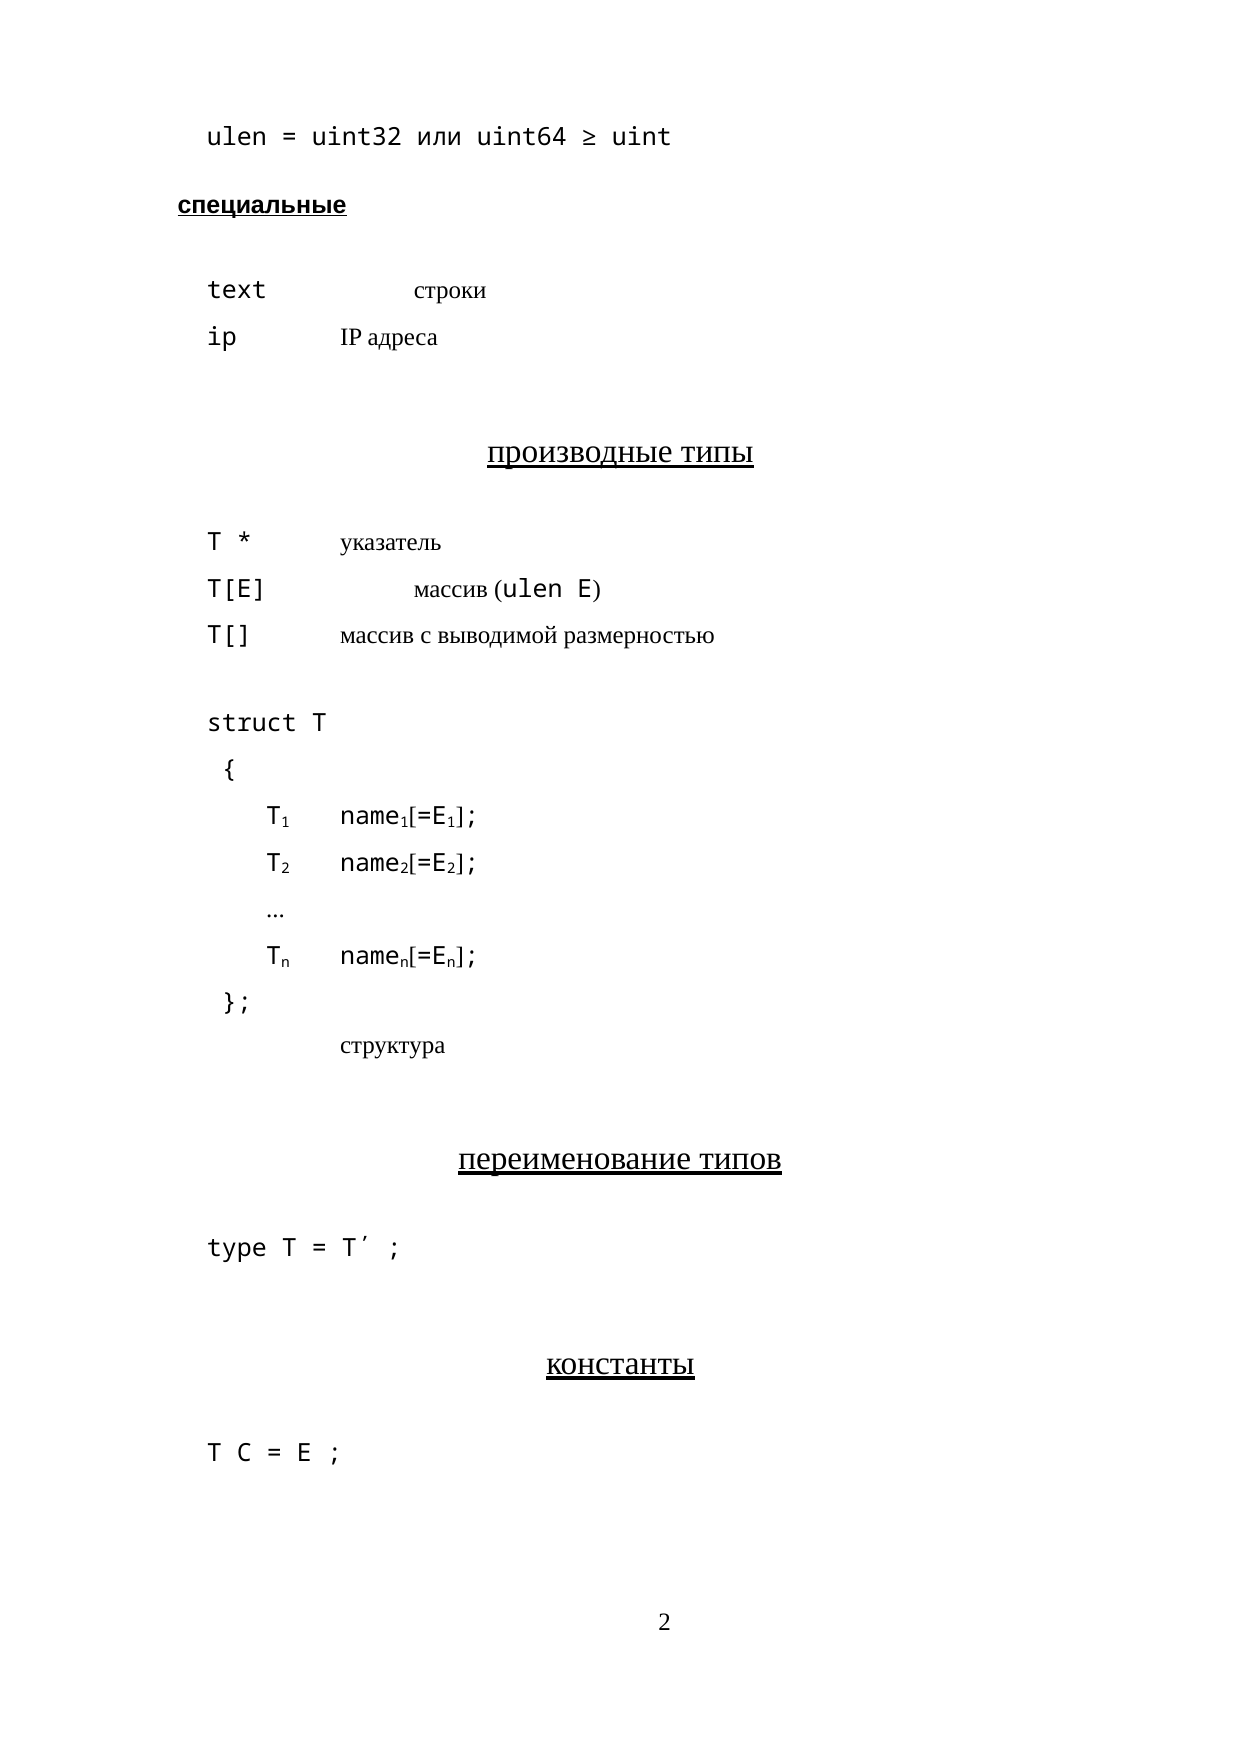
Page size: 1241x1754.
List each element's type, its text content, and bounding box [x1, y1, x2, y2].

text Tn namen[=En]; [118, 937, 1122, 971]
text text строки [118, 272, 1122, 306]
subtitle специальные [177, 190, 1122, 218]
text struct T [118, 704, 1122, 739]
text ulen = uint32 или uint64 ≥ uint [118, 118, 1122, 152]
text T2 name2[=E2]; [118, 844, 1122, 878]
text type T = T΄ ; [118, 1230, 1122, 1264]
text T C = E ; [118, 1435, 1122, 1469]
text ... [118, 891, 1122, 925]
text структура [118, 1031, 1122, 1059]
subtitle переименование типов [118, 1138, 1122, 1176]
text ip IP адреса [118, 319, 1122, 353]
text T * указатель [118, 524, 1122, 558]
text }; [118, 984, 1122, 1018]
text T[E] массив (ulen E) [118, 570, 1122, 604]
text { [118, 751, 1122, 785]
text T1 name1[=E1]; [118, 798, 1122, 832]
text T[] массив с выводимой размерностью [118, 617, 1122, 651]
subtitle константы [118, 1343, 1122, 1381]
subtitle производные типы [118, 432, 1122, 470]
